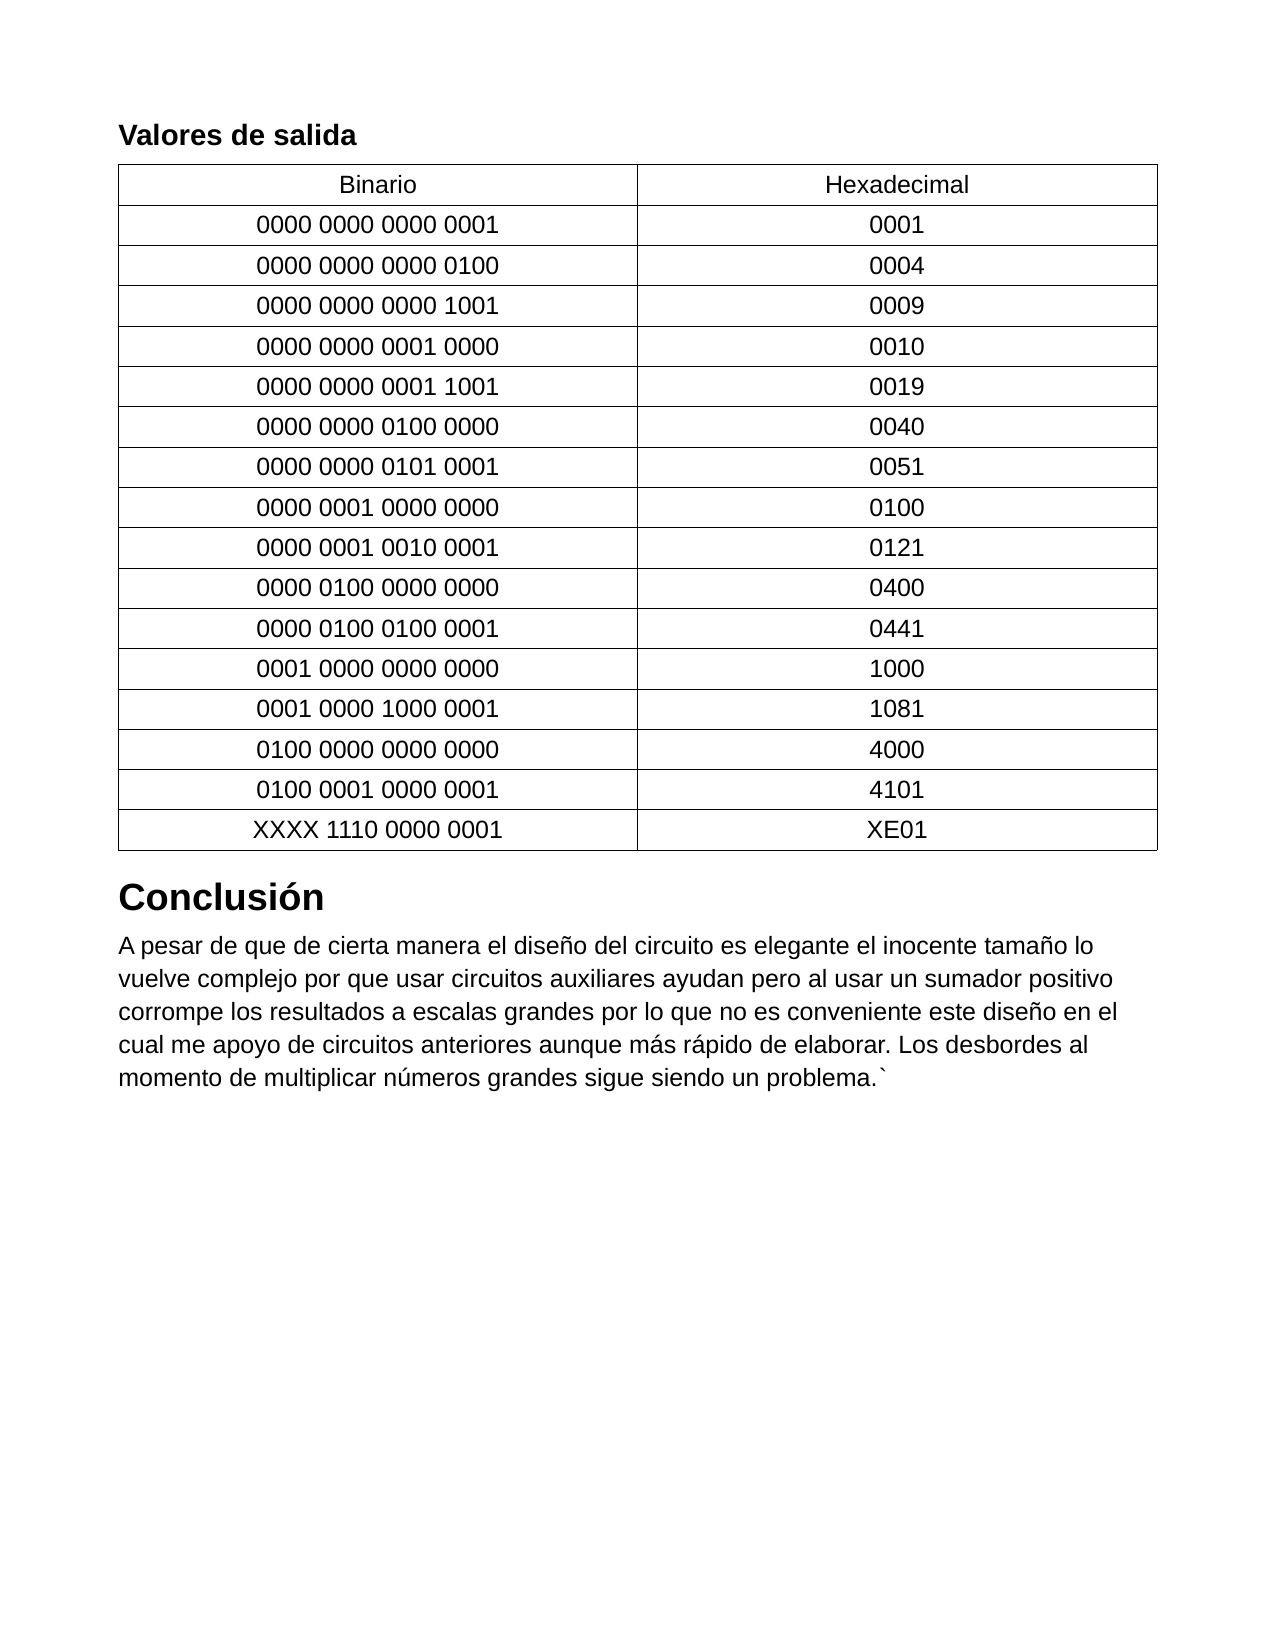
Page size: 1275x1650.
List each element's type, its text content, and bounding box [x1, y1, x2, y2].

table_cell 0000 0000 0100 0000 [119, 407, 637, 447]
table_cell 0040 [638, 407, 1157, 447]
table_cell 0100 0001 0000 0001 [119, 770, 637, 809]
table_cell XXXX 1110 0000 0001 [119, 810, 637, 850]
table_cell 0010 [638, 327, 1157, 366]
table_cell 0100 0000 0000 0000 [119, 730, 637, 769]
table_cell 0000 0001 0000 0000 [119, 488, 637, 527]
table_cell 0000 0000 0001 1001 [119, 367, 637, 406]
table_cell 0019 [638, 367, 1157, 406]
table_cell 4000 [638, 730, 1157, 769]
table_cell 0051 [638, 448, 1157, 487]
table_cell 1081 [638, 690, 1157, 729]
table_cell XE01 [638, 810, 1157, 850]
text A pesar de que de cierta manera el diseño del circuito es elegante el inocente tamaño lo vuelve complejo por que usar circuitos auxiliares ayudan pero al usar un sumador positivo corrompe los resultados a escalas grandes por lo que no es conveniente este diseño en el cual me apoyo de circuitos anteriores aunque más rápido de elaborar. Los desbordes al momento de multiplicar números grandes sigue siendo un problema.` [118, 931, 1157, 1092]
table_cell 0001 0000 0000 0000 [119, 649, 637, 688]
table_cell 0004 [638, 246, 1157, 285]
table_cell 0000 0000 0000 1001 [119, 286, 637, 326]
table_cell 0001 0000 1000 0001 [119, 690, 637, 729]
table_cell 0000 0000 0000 0001 [119, 206, 637, 245]
table_header Hexadecimal [638, 165, 1157, 205]
table_header Binario [119, 165, 637, 205]
table_cell 0001 [638, 206, 1157, 245]
table_cell 0000 0100 0100 0001 [119, 609, 637, 648]
table_cell 0100 [638, 488, 1157, 527]
table_cell 0000 0000 0000 0100 [119, 246, 637, 285]
table_cell 0009 [638, 286, 1157, 326]
table_cell 4101 [638, 770, 1157, 809]
table_cell 0400 [638, 569, 1157, 608]
subtitle Conclusión [118, 875, 1157, 918]
table_cell 1000 [638, 649, 1157, 688]
table_cell 0000 0000 0001 0000 [119, 327, 637, 366]
table_cell 0000 0000 0101 0001 [119, 448, 637, 487]
table_cell 0121 [638, 528, 1157, 567]
subtitle Valores de salida [118, 118, 1157, 152]
table_cell 0000 0100 0000 0000 [119, 569, 637, 608]
table_cell 0441 [638, 609, 1157, 648]
table_cell 0000 0001 0010 0001 [119, 528, 637, 567]
